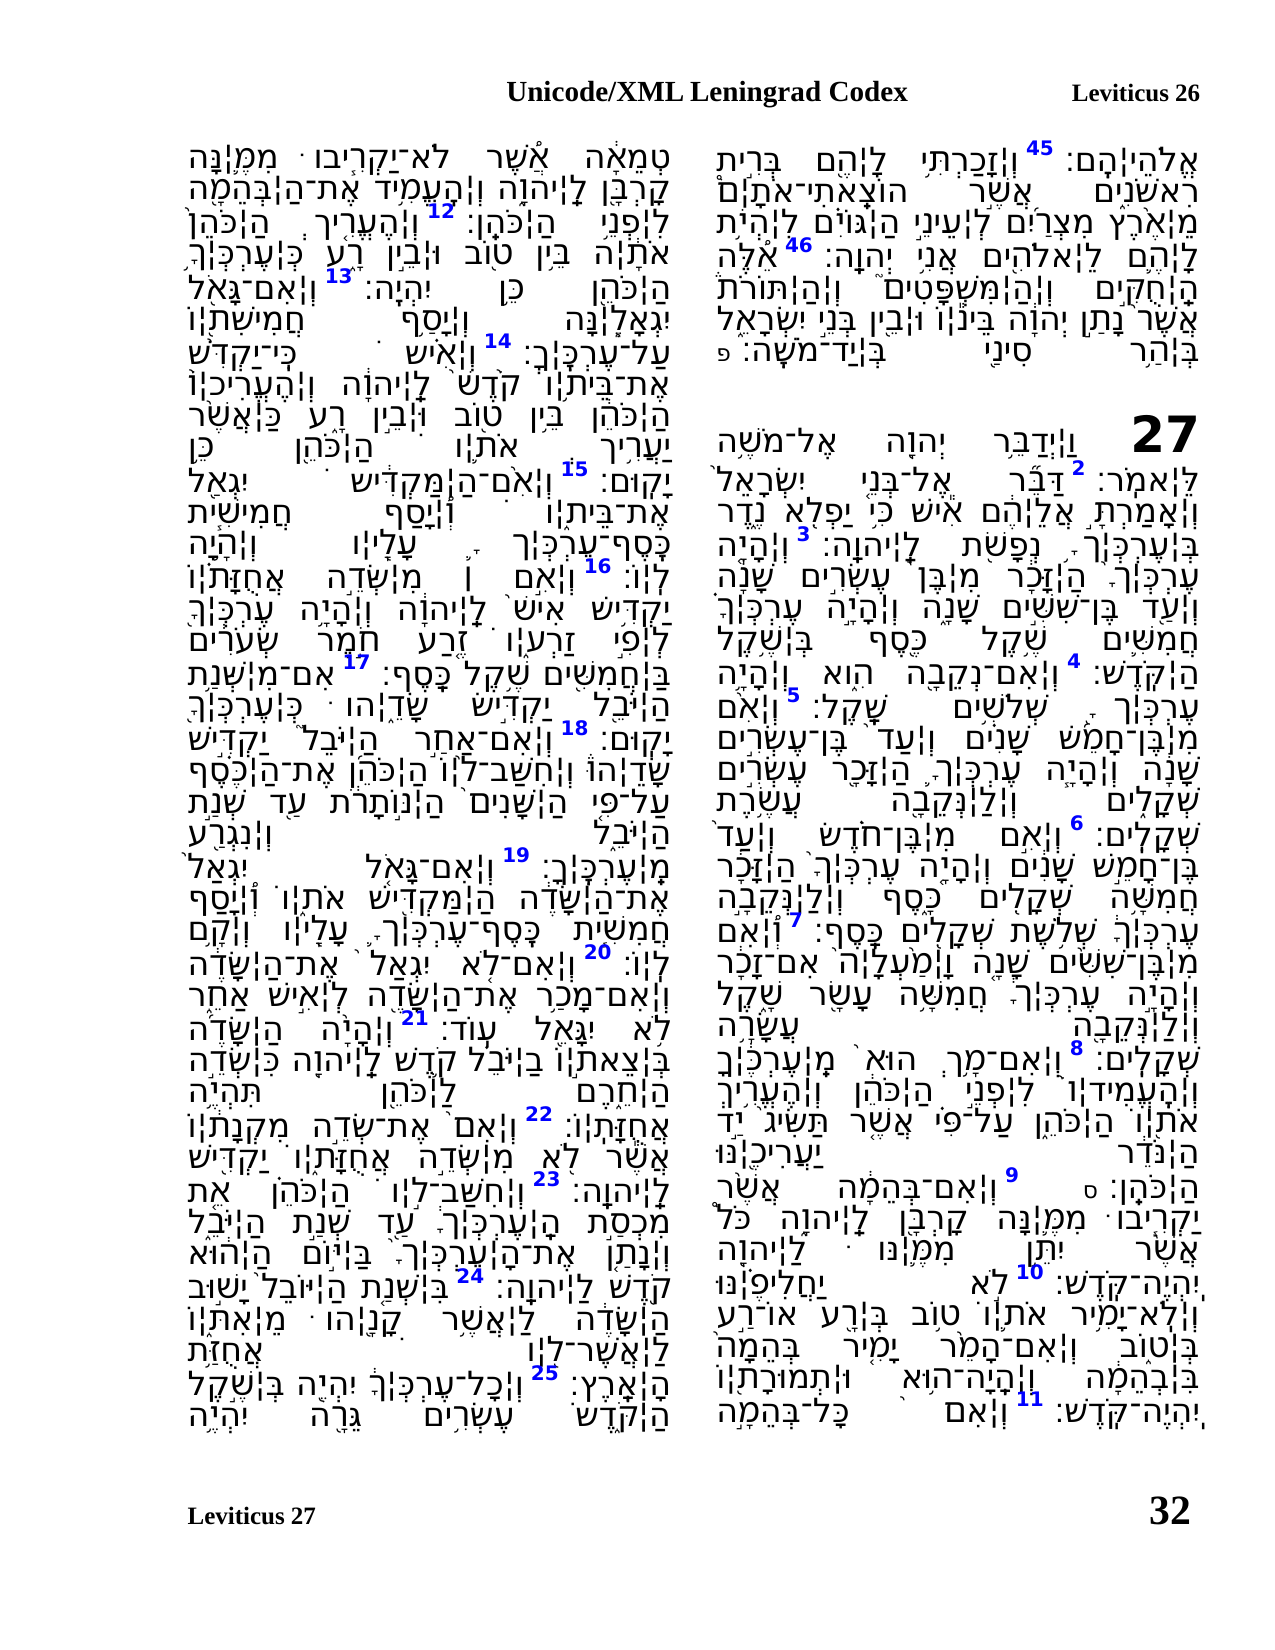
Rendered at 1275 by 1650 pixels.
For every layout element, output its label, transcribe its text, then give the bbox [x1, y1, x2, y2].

text 27 וַ¦יְדַבֵּ֥ר יְהוָ֖ה אֶל־מֹשֶׁ֥ה לֵּ¦אמֹֽר׃ 2 דַּבֵּ֞ר אֶל־בְּנֵ֤י יִשְׂרָאֵל֙ וְ¦אָמַרְתָּ֣ אֲלֵ¦הֶ֔ם אִ֕ישׁ כִּ֥י יַפְלִ֖א נֶ֑דֶר בְּ¦עֶרְכְּ¦ךָ֥ נְפָשֹׁ֖ת לַֽ¦יהוָֽה׃ 3 וְ¦הָיָ֤ה עֶרְכְּ¦ךָ֙ הַ¦זָּכָ֔ר מִ¦בֶּן֙ עֶשְׂרִ֣ים שָׁנָ֔ה וְ¦עַ֖ד בֶּן־שִׁשִּׁ֣ים שָׁנָ֑ה וְ¦הָיָ֣ה עֶרְכְּ¦ךָ֗ חֲמִשִּׁ֛ים שֶׁ֥קֶל כֶּ֖סֶף בְּ¦שֶׁ֥קֶל הַ¦קֹּֽדֶשׁ׃ 4 וְ¦אִם־נְקֵבָ֖ה הִ֑וא וְ¦הָיָ֥ה עֶרְכְּ¦ךָ֖ שְׁלֹשִׁ֥ים שָֽׁקֶל׃ 5 וְ¦אִ֨ם מִ¦בֶּן־חָמֵ֜שׁ שָׁנִ֗ים וְ¦עַד֙ בֶּן־עֶשְׂרִ֣ים שָׁנָ֔ה וְ¦הָיָ֧ה עֶרְכְּ¦ךָ֛ הַ¦זָּכָ֖ר עֶשְׂרִ֣ים שְׁקָלִ֑ים וְ¦לַ¦נְּקֵבָ֖ה עֲשֶׂ֥רֶת שְׁקָלִֽים׃ 6 וְ¦אִ֣ם מִ¦בֶּן־חֹ֗דֶשׁ וְ¦עַד֙ בֶּן־חָמֵ֣שׁ שָׁנִ֔ים וְ¦הָיָ֤ה עֶרְכְּ¦ךָ֙ הַ¦זָּכָ֔ר חֲמִשָּׁ֥ה שְׁקָלִ֖ים כָּ֑סֶף וְ¦לַ¦נְּקֵבָ֣ה עֶרְכְּ¦ךָ֔ שְׁלֹ֥שֶׁת שְׁקָלִ֖ים כָּֽסֶף׃ 7 וְ֠¦אִם מִ¦בֶּן־שִׁשִּׁ֨ים שָׁנָ֤ה וָ¦מַ֙עְלָ¦ה֙ אִם־זָכָ֔ר וְ¦הָיָ֣ה עֶרְכְּ¦ךָ֔ חֲמִשָּׁ֥ה עָשָׂ֖ר שָׁ֑קֶל וְ¦לַ¦נְּקֵבָ֖ה עֲשָׂרָ֥ה שְׁקָלִֽים׃ 8 וְ¦אִם־מָ֥ךְ הוּא֙ מֵֽ¦עֶרְכֶּ֔¦ךָ וְ¦הֶֽעֱמִיד¦וֹ֙ לִ¦פְנֵ֣י הַ¦כֹּהֵ֔ן וְ¦הֶעֱרִ֥יךְ אֹת֖¦וֹ הַ¦כֹּהֵ֑ן עַל־פִּ֗י אֲשֶׁ֤ר תַּשִּׂיג֙ יַ֣ד הַ¦נֹּדֵ֔ר יַעֲרִיכֶ֖¦נּוּ הַ¦כֹּהֵֽן׃ ס 9 וְ¦אִם־בְּהֵמָ֔ה אֲשֶׁ֨ר יַקְרִ֧יבוּ מִמֶּ֛¦נָּה קָרְבָּ֖ן לַֽ¦יהוָ֑ה כֹּל֩ אֲשֶׁ֨ר יִתֵּ֥ן מִמֶּ֛¦נּוּ לַ¦יהוָ֖ה יִֽהְיֶה־קֹּֽדֶשׁ׃ 10 לֹ֣א יַחֲלִיפֶ֗¦נּוּ וְ¦לֹֽא־יָמִ֥יר אֹת֛¦וֹ ט֥וֹב בְּ¦רָ֖ע אוֹ־רַ֣ע בְּ¦ט֑וֹב וְ¦אִם־הָמֵ֨ר יָמִ֤יר בְּהֵמָה֙ בִּ¦בְהֵמָ֔ה וְ¦הָֽיָה־ה֥וּא וּ¦תְמוּרָת֖¦וֹ יִֽהְיֶה־קֹּֽדֶשׁ׃ 11 וְ¦אִם֙ כָּל־בְּהֵמָ֣ה טְמֵאָ֔ה אֲ֠שֶׁר לֹא־יַקְרִ֧יבוּ מִמֶּ֛¦נָּה קָרְבָּ֖ן לַֽ¦יהוָ֑ה וְ¦הֶֽעֱמִ֥יד אֶת־הַ¦בְּהֵמָ֖ה לִ¦פְנֵ֥י הַ¦כֹּהֵֽן׃ 12 וְ¦הֶעֱרִ֤יךְ הַ¦כֹּהֵן֙ אֹתָ֔¦הּ בֵּ֥ין ט֖וֹב וּ¦בֵ֣ין רָ֑ע כְּ¦עֶרְכְּ¦ךָ֥ הַ¦כֹּהֵ֖ן כֵּ֥ן יִהְיֶֽה׃ 13 וְ¦אִם־גָּאֹ֖ל יִגְאָלֶ֑¦נָּה וְ¦יָסַ֥ף חֲמִישִׁת֖¦וֹ עַל־עֶרְכֶּֽ¦ךָ׃ 14 וְ¦אִ֗ישׁ כִּֽי־יַקְדִּ֨שׁ אֶת־בֵּית֥¦וֹ קֹ֙דֶשׁ֙ לַֽ¦יהוָ֔ה וְ¦הֶעֱרִיכ¦וֹ֙ הַ¦כֹּהֵ֔ן בֵּ֥ין ט֖וֹב וּ¦בֵ֣ין רָ֑ע כַּ¦אֲשֶׁ֨ר יַעֲרִ֥יךְ אֹת֛¦וֹ הַ¦כֹּהֵ֖ן כֵּ֥ן יָקֽוּם׃ 15 וְ¦אִ֨ם־הַ¦מַּקְדִּ֔ישׁ יִגְאַ֖ל אֶת־בֵּית֑¦וֹ וְ֠¦יָסַף חֲמִישִׁ֧ית כֶּֽסֶף־עֶרְכְּ¦ךָ֛ עָלָ֖י¦ו וְ¦הָ֥יָה לֽ¦וֹ׃ 16 וְ¦אִ֣ם ׀ מִ¦שְּׂדֵ֣ה אֲחֻזָּת֗¦וֹ יַקְדִּ֥ישׁ אִישׁ֙ לַֽ¦יהוָ֔ה וְ¦הָיָ֥ה עֶרְכְּ¦ךָ֖ לְ¦פִ֣י זַרְע֑¦וֹ זֶ֚רַע חֹ֣מֶר שְׂעֹרִ֔ים בַּ¦חֲמִשִּׁ֖ים שֶׁ֥קֶל כָּֽסֶף׃ 17 אִם־מִ¦שְּׁנַ֥ת הַ¦יֹּבֵ֖ל יַקְדִּ֣ישׁ שָׂדֵ֑¦הוּ כְּ¦עֶרְכְּ¦ךָ֖ יָקֽוּם׃ 18 וְ¦אִם־אַחַ֣ר הַ¦יֹּבֵל֮ יַקְדִּ֣ישׁ שָׂדֵ¦הוּ֒ וְ¦חִשַּׁב־ל֨¦וֹ הַ¦כֹּהֵ֜ן אֶת־הַ¦כֶּ֗סֶף עַל־פִּ֤י הַ¦שָּׁנִים֙ הַ¦נּ֣וֹתָרֹ֔ת עַ֖ד שְׁנַ֣ת הַ¦יֹּבֵ֑ל וְ¦נִגְרַ֖ע מֵֽ¦עֶרְכֶּֽ¦ךָ׃ 19 וְ¦אִם־גָּאֹ֤ל יִגְאַל֙ אֶת־הַ¦שָּׂדֶ֔ה הַ¦מַּקְדִּ֖ישׁ אֹת֑¦וֹ וְ֠¦יָסַף חֲמִשִׁ֧ית כֶּֽסֶף־עֶרְכְּ¦ךָ֛ עָלָ֖י¦ו וְ¦קָ֥ם לֽ¦וֹ׃ 20 וְ¦אִם־לֹ֤א יִגְאַל֙ אֶת־הַ¦שָּׂדֶ֔ה וְ¦אִם־מָכַ֥ר אֶת־הַ¦שָּׂדֶ֖ה לְ¦אִ֣ישׁ אַחֵ֑ר לֹ֥א יִגָּאֵ֖ל עֽוֹד׃ 21 וְ¦הָיָ֨ה הַ¦שָּׂדֶ֜ה בְּ¦צֵאת֣¦וֹ בַ¦יֹּבֵ֗ל קֹ֛דֶשׁ לַֽ¦יהוָ֖ה כִּ¦שְׂדֵ֣ה הַ¦חֵ֑רֶם לַ¦כֹּהֵ֖ן תִּהְיֶ֥ה אֲחֻזָּתֽ¦וֹ׃ 22 וְ¦אִם֙ אֶת־שְׂדֵ֣ה מִקְנָת֔¦וֹ אֲשֶׁ֕ר לֹ֖א מִ¦שְּׂדֵ֣ה אֲחֻזָּת֑¦וֹ יַקְדִּ֖ישׁ לַֽ¦יהוָֽה׃ 23 וְ¦חִשַּׁב־ל֣¦וֹ הַ¦כֹּהֵ֗ן אֵ֚ת מִכְסַ֣ת הָֽ¦עֶרְכְּ¦ךָ֔ עַ֖ד שְׁנַ֣ת הַ¦יֹּבֵ֑ל וְ¦נָתַ֤ן אֶת־הָ¦עֶרְכְּ¦ךָ֙ בַּ¦יּ֣וֹם הַ¦ה֔וּא קֹ֖דֶשׁ לַ¦יהוָֽה׃ 24 בִּ¦שְׁנַ֤ת הַ¦יּוֹבֵל֙ יָשׁ֣וּב הַ¦שָּׂדֶ֔ה לַ¦אֲשֶׁ֥ר קָנָ֖¦הוּ מֵ¦אִתּ֑¦וֹ לַ¦אֲשֶׁר־ל֖¦וֹ אֲחֻזַּ֥ת הָ¦אָֽרֶץ׃ 25 וְ¦כָל־עֶרְכְּ¦ךָ֔ יִהְיֶ֖ה בְּ¦שֶׁ֣קֶל הַ¦קֹּ֑דֶשׁ עֶשְׂרִ֥ים גֵּרָ֖ה יִהְיֶ֥ה הַ¦שָּֽׁקֶל׃ ס 26 אַךְ־בְּכ֞וֹר אֲשֶׁר־יְבֻכַּ֤ר לַֽ¦יהוָה֙ בִּ¦בְהֵמָ֔ה לֹֽא־יַקְדִּ֥ישׁ אִ֖ישׁ אֹת֑¦וֹ אִם־שׁ֣וֹר אִם־שֶׂ֔ה לַֽ¦יהוָ֖ה הֽוּא׃ 27 וְ¦אִ֨ם בַּ¦בְּהֵמָ֤ה הַ¦טְּמֵאָה֙ וּ¦פָדָ֣ה בְ¦עֶרְכֶּ֔¦ךָ וְ¦יָסַ֥ף חֲמִשִׁת֖¦וֹ עָלָ֑י¦ו וְ¦אִם־לֹ֥א יִגָּאֵ֖ל וְ¦נִמְכַּ֥ר בְּ¦עֶרְכֶּֽ¦ךָ׃ 28 אַךְ־כָּל־חֵ֡רֶם אֲשֶׁ֣ר יַחֲרִם֩ אִ֨ישׁ לַֽ¦יהוָ֜ה מִ¦כָּל־אֲשֶׁר־ל֗¦וֹ מֵ¦אָדָ֤ם וּ¦בְהֵמָה֙ וּ¦מִ¦שְּׂדֵ֣ה אֲחֻזָּת֔¦וֹ לֹ֥א יִמָּכֵ֖ר וְ¦לֹ֣א יִגָּאֵ֑ל כָּל־חֵ֕רֶם קֹֽדֶשׁ־קָֽדָשִׁ֥ים ה֖וּא לַ¦יהוָֽה׃ 29 כָּל־חֵ֗רֶם אֲשֶׁ֧ר יָחֳרַ֛ם מִן־הָ¦אָדָ֖ם לֹ֣א יִפָּדֶ֑ה מ֖וֹת יוּמָֽת׃ 30 וְ¦כָל־מַעְשַׂ֨ר הָ¦אָ֜רֶץ מִ¦זֶּ֤רַע הָ¦אָ֙רֶץ֙ מִ¦פְּרִ֣י הָ¦עֵ֔ץ לַ¦יהוָ֖ה ה֑וּא קֹ֖דֶשׁ לַֽ¦יהוָֽה׃ 31 וְ¦אִם־גָּאֹ֥ל יִגְאַ֛ל אִ֖ישׁ מִ¦מַּֽעַשְׂר֑¦וֹ חֲמִשִׁית֖¦וֹ יֹסֵ֥ף עָלָֽי¦ו׃ 32 וְ¦כָל־מַעְשַׂ֤ר בָּקָר֙ וָ¦צֹ֔אן כֹּ֥ל אֲשֶׁר־יַעֲבֹ֖ר תַּ֣חַת הַ¦שָּׁ֑בֶט הָֽ¦עֲשִׂירִ֕י יִֽהְיֶה־קֹּ֖דֶשׁ לַֽ¦יהוָֽה׃ 33 לֹ֧א יְבַקֵּ֛ר בֵּֽין־ט֥וֹב לָ¦רַ֖ע וְ¦לֹ֣א יְמִירֶ֑¦נּוּ וְ¦אִם־הָמֵ֣ר יְמִירֶ֔¦נּוּ וְ¦הָֽיָה־ה֧וּא וּ¦תְמוּרָת֛¦וֹ יִֽהְיֶה־קֹ֖דֶשׁ לֹ֥א יִגָּאֵֽל׃ 34 אֵ֣לֶּה הַ¦מִּצְוֺ֗ת אֲשֶׁ֨ר צִוָּ֧ה יְהוָ֛ה אֶת־מֹשֶׁ֖ה אֶל־בְּנֵ֣י יִשְׂרָאֵ֑ל בְּ¦הַ֖ר סִינָֽי׃ [716, 406, 1200, 1430]
text 27 וַ¦יְדַבֵּ֥ר יְהוָ֖ה אֶל־מֹשֶׁ֥ה לֵּ¦אמֹֽר׃ 2 דַּבֵּ֞ר אֶל־בְּנֵ֤י יִשְׂרָאֵל֙ וְ¦אָמַרְתָּ֣ אֲלֵ¦הֶ֔ם אִ֕ישׁ כִּ֥י יַפְלִ֖א נֶ֑דֶר בְּ¦עֶרְכְּ¦ךָ֥ נְפָשֹׁ֖ת לַֽ¦יהוָֽה׃ 3 וְ¦הָיָ֤ה עֶרְכְּ¦ךָ֙ הַ¦זָּכָ֔ר מִ¦בֶּן֙ עֶשְׂרִ֣ים שָׁנָ֔ה וְ¦עַ֖ד בֶּן־שִׁשִּׁ֣ים שָׁנָ֑ה וְ¦הָיָ֣ה עֶרְכְּ¦ךָ֗ חֲמִשִּׁ֛ים שֶׁ֥קֶל כֶּ֖סֶף בְּ¦שֶׁ֥קֶל הַ¦קֹּֽדֶשׁ׃ 4 וְ¦אִם־נְקֵבָ֖ה הִ֑וא וְ¦הָיָ֥ה עֶרְכְּ¦ךָ֖ שְׁלֹשִׁ֥ים שָֽׁקֶל׃ 5 וְ¦אִ֨ם מִ¦בֶּן־חָמֵ֜שׁ שָׁנִ֗ים וְ¦עַד֙ בֶּן־עֶשְׂרִ֣ים שָׁנָ֔ה וְ¦הָיָ֧ה עֶרְכְּ¦ךָ֛ הַ¦זָּכָ֖ר עֶשְׂרִ֣ים שְׁקָלִ֑ים וְ¦לַ¦נְּקֵבָ֖ה עֲשֶׂ֥רֶת שְׁקָלִֽים׃ 6 וְ¦אִ֣ם מִ¦בֶּן־חֹ֗דֶשׁ וְ¦עַד֙ בֶּן־חָמֵ֣שׁ שָׁנִ֔ים וְ¦הָיָ֤ה עֶרְכְּ¦ךָ֙ הַ¦זָּכָ֔ר חֲמִשָּׁ֥ה שְׁקָלִ֖ים כָּ֑סֶף וְ¦לַ¦נְּקֵבָ֣ה עֶרְכְּ¦ךָ֔ שְׁלֹ֥שֶׁת שְׁקָלִ֖ים כָּֽסֶף׃ 7 וְ֠¦אִם מִ¦בֶּן־שִׁשִּׁ֨ים שָׁנָ֤ה וָ¦מַ֙עְלָ¦ה֙ אִם־זָכָ֔ר וְ¦הָיָ֣ה עֶרְכְּ¦ךָ֔ חֲמִשָּׁ֥ה עָשָׂ֖ר שָׁ֑קֶל וְ¦לַ¦נְּקֵבָ֖ה עֲשָׂרָ֥ה שְׁקָלִֽים׃ 8 וְ¦אִם־מָ֥ךְ הוּא֙ מֵֽ¦עֶרְכֶּ֔¦ךָ וְ¦הֶֽעֱמִיד¦וֹ֙ לִ¦פְנֵ֣י הַ¦כֹּהֵ֔ן וְ¦הֶעֱרִ֥יךְ אֹת֖¦וֹ הַ¦כֹּהֵ֑ן עַל־פִּ֗י אֲשֶׁ֤ר תַּשִּׂיג֙ יַ֣ד הַ¦נֹּדֵ֔ר יַעֲרִיכֶ֖¦נּוּ הַ¦כֹּהֵֽן׃ ס 9 וְ¦אִם־בְּהֵמָ֔ה אֲשֶׁ֨ר יַקְרִ֧יבוּ מִמֶּ֛¦נָּה קָרְבָּ֖ן לַֽ¦יהוָ֑ה כֹּל֩ אֲשֶׁ֨ר יִתֵּ֥ן מִמֶּ֛¦נּוּ לַ¦יהוָ֖ה יִֽהְיֶה־קֹּֽדֶשׁ׃ 10 לֹ֣א יַחֲלִיפֶ֗¦נּוּ וְ¦לֹֽא־יָמִ֥יר אֹת֛¦וֹ ט֥וֹב בְּ¦רָ֖ע אוֹ־רַ֣ע בְּ¦ט֑וֹב וְ¦אִם־הָמֵ֨ר יָמִ֤יר בְּהֵמָה֙ בִּ¦בְהֵמָ֔ה וְ¦הָֽיָה־ה֥וּא וּ¦תְמוּרָת֖¦וֹ יִֽהְיֶה־קֹּֽדֶשׁ׃ 11 וְ¦אִם֙ כָּל־בְּהֵמָ֣ה טְמֵאָ֔ה אֲ֠שֶׁר לֹא־יַקְרִ֧יבוּ מִמֶּ֛¦נָּה קָרְבָּ֖ן לַֽ¦יהוָ֑ה וְ¦הֶֽעֱמִ֥יד אֶת־הַ¦בְּהֵמָ֖ה לִ¦פְנֵ֥י הַ¦כֹּהֵֽן׃ 12 וְ¦הֶעֱרִ֤יךְ הַ¦כֹּהֵן֙ אֹתָ֔¦הּ בֵּ֥ין ט֖וֹב וּ¦בֵ֣ין רָ֑ע כְּ¦עֶרְכְּ¦ךָ֥ הַ¦כֹּהֵ֖ן כֵּ֥ן יִהְיֶֽה׃ 13 וְ¦אִם־גָּאֹ֖ל יִגְאָלֶ֑¦נָּה וְ¦יָסַ֥ף חֲמִישִׁת֖¦וֹ עַל־עֶרְכֶּֽ¦ךָ׃ 14 וְ¦אִ֗ישׁ כִּֽי־יַקְדִּ֨שׁ אֶת־בֵּית֥¦וֹ קֹ֙דֶשׁ֙ לַֽ¦יהוָ֔ה וְ¦הֶעֱרִיכ¦וֹ֙ הַ¦כֹּהֵ֔ן בֵּ֥ין ט֖וֹב וּ¦בֵ֣ין רָ֑ע כַּ¦אֲשֶׁ֨ר יַעֲרִ֥יךְ אֹת֛¦וֹ הַ¦כֹּהֵ֖ן כֵּ֥ן יָקֽוּם׃ 15 וְ¦אִ֨ם־הַ¦מַּקְדִּ֔ישׁ יִגְאַ֖ל אֶת־בֵּית֑¦וֹ וְ֠¦יָסַף חֲמִישִׁ֧ית כֶּֽסֶף־עֶרְכְּ¦ךָ֛ עָלָ֖י¦ו וְ¦הָ֥יָה לֽ¦וֹ׃ 16 וְ¦אִ֣ם ׀ מִ¦שְּׂדֵ֣ה אֲחֻזָּת֗¦וֹ יַקְדִּ֥ישׁ אִישׁ֙ לַֽ¦יהוָ֔ה וְ¦הָיָ֥ה עֶרְכְּ¦ךָ֖ לְ¦פִ֣י זַרְע֑¦וֹ זֶ֚רַע חֹ֣מֶר שְׂעֹרִ֔ים בַּ¦חֲמִשִּׁ֖ים שֶׁ֥קֶל כָּֽסֶף׃ 17 אִם־מִ¦שְּׁנַ֥ת הַ¦יֹּבֵ֖ל יַקְדִּ֣ישׁ שָׂדֵ֑¦הוּ כְּ¦עֶרְכְּ¦ךָ֖ יָקֽוּם׃ 18 וְ¦אִם־אַחַ֣ר הַ¦יֹּבֵל֮ יַקְדִּ֣ישׁ שָׂדֵ¦הוּ֒ וְ¦חִשַּׁב־ל֨¦וֹ הַ¦כֹּהֵ֜ן אֶת־הַ¦כֶּ֗סֶף עַל־פִּ֤י הַ¦שָּׁנִים֙ הַ¦נּ֣וֹתָרֹ֔ת עַ֖ד שְׁנַ֣ת הַ¦יֹּבֵ֑ל וְ¦נִגְרַ֖ע מֵֽ¦עֶרְכֶּֽ¦ךָ׃ 19 וְ¦אִם־גָּאֹ֤ל יִגְאַל֙ אֶת־הַ¦שָּׂדֶ֔ה הַ¦מַּקְדִּ֖ישׁ אֹת֑¦וֹ וְ֠¦יָסַף חֲמִשִׁ֧ית כֶּֽסֶף־עֶרְכְּ¦ךָ֛ עָלָ֖י¦ו וְ¦קָ֥ם לֽ¦וֹ׃ 20 וְ¦אִם־לֹ֤א יִגְאַל֙ אֶת־הַ¦שָּׂדֶ֔ה וְ¦אִם־מָכַ֥ר אֶת־הַ¦שָּׂדֶ֖ה לְ¦אִ֣ישׁ אַחֵ֑ר לֹ֥א יִגָּאֵ֖ל עֽוֹד׃ 21 וְ¦הָיָ֨ה הַ¦שָּׂדֶ֜ה בְּ¦צֵאת֣¦וֹ בַ¦יֹּבֵ֗ל קֹ֛דֶשׁ לַֽ¦יהוָ֖ה כִּ¦שְׂדֵ֣ה הַ¦חֵ֑רֶם לַ¦כֹּהֵ֖ן תִּהְיֶ֥ה אֲחֻזָּתֽ¦וֹ׃ 22 וְ¦אִם֙ אֶת־שְׂדֵ֣ה מִקְנָת֔¦וֹ אֲשֶׁ֕ר לֹ֖א מִ¦שְּׂדֵ֣ה אֲחֻזָּת֑¦וֹ יַקְדִּ֖ישׁ לַֽ¦יהוָֽה׃ 23 וְ¦חִשַּׁב־ל֣¦וֹ הַ¦כֹּהֵ֗ן אֵ֚ת מִכְסַ֣ת הָֽ¦עֶרְכְּ¦ךָ֔ עַ֖ד שְׁנַ֣ת הַ¦יֹּבֵ֑ל וְ¦נָתַ֤ן אֶת־הָ¦עֶרְכְּ¦ךָ֙ בַּ¦יּ֣וֹם הַ¦ה֔וּא קֹ֖דֶשׁ לַ¦יהוָֽה׃ 24 בִּ¦שְׁנַ֤ת הַ¦יּוֹבֵל֙ יָשׁ֣וּב הַ¦שָּׂדֶ֔ה לַ¦אֲשֶׁ֥ר קָנָ֖¦הוּ מֵ¦אִתּ֑¦וֹ לַ¦אֲשֶׁר־ל֖¦וֹ אֲחֻזַּ֥ת הָ¦אָֽרֶץ׃ 25 וְ¦כָל־עֶרְכְּ¦ךָ֔ יִהְיֶ֖ה בְּ¦שֶׁ֣קֶל הַ¦קֹּ֑דֶשׁ עֶשְׂרִ֥ים גֵּרָ֖ה יִהְיֶ֥ה הַ¦שָּֽׁקֶל׃ ס 26 אַךְ־בְּכ֞וֹר אֲשֶׁר־יְבֻכַּ֤ר לַֽ¦יהוָה֙ בִּ¦בְהֵמָ֔ה לֹֽא־יַקְדִּ֥ישׁ אִ֖ישׁ אֹת֑¦וֹ אִם־שׁ֣וֹר אִם־שֶׂ֔ה לַֽ¦יהוָ֖ה הֽוּא׃ 27 וְ¦אִ֨ם בַּ¦בְּהֵמָ֤ה הַ¦טְּמֵאָה֙ וּ¦פָדָ֣ה בְ¦עֶרְכֶּ֔¦ךָ וְ¦יָסַ֥ף חֲמִשִׁת֖¦וֹ עָלָ֑י¦ו וְ¦אִם־לֹ֥א יִגָּאֵ֖ל וְ¦נִמְכַּ֥ר בְּ¦עֶרְכֶּֽ¦ךָ׃ 28 אַךְ־כָּל־חֵ֡רֶם אֲשֶׁ֣ר יַחֲרִם֩ אִ֨ישׁ לַֽ¦יהוָ֜ה מִ¦כָּל־אֲשֶׁר־ל֗¦וֹ מֵ¦אָדָ֤ם וּ¦בְהֵמָה֙ וּ¦מִ¦שְּׂדֵ֣ה אֲחֻזָּת֔¦וֹ לֹ֥א יִמָּכֵ֖ר וְ¦לֹ֣א יִגָּאֵ֑ל כָּל־חֵ֕רֶם קֹֽדֶשׁ־קָֽדָשִׁ֥ים ה֖וּא לַ¦יהוָֽה׃ 29 כָּל־חֵ֗רֶם אֲשֶׁ֧ר יָחֳרַ֛ם מִן־הָ¦אָדָ֖ם לֹ֣א יִפָּדֶ֑ה מ֖וֹת יוּמָֽת׃ 30 וְ¦כָל־מַעְשַׂ֨ר הָ¦אָ֜רֶץ מִ¦זֶּ֤רַע הָ¦אָ֙רֶץ֙ מִ¦פְּרִ֣י הָ¦עֵ֔ץ לַ¦יהוָ֖ה ה֑וּא קֹ֖דֶשׁ לַֽ¦יהוָֽה׃ 31 וְ¦אִם־גָּאֹ֥ל יִגְאַ֛ל אִ֖ישׁ מִ¦מַּֽעַשְׂר֑¦וֹ חֲמִשִׁית֖¦וֹ יֹסֵ֥ף עָלָֽי¦ו׃ 32 וְ¦כָל־מַעְשַׂ֤ר בָּקָר֙ וָ¦צֹ֔אן כֹּ֥ל אֲשֶׁר־יַעֲבֹ֖ר תַּ֣חַת הַ¦שָּׁ֑בֶט הָֽ¦עֲשִׂירִ֕י יִֽהְיֶה־קֹּ֖דֶשׁ לַֽ¦יהוָֽה׃ 33 לֹ֧א יְבַקֵּ֛ר בֵּֽין־ט֥וֹב לָ¦רַ֖ע וְ¦לֹ֣א יְמִירֶ֑¦נּוּ וְ¦אִם־הָמֵ֣ר יְמִירֶ֔¦נּוּ וְ¦הָֽיָה־ה֧וּא וּ¦תְמוּרָת֛¦וֹ יִֽהְיֶה־קֹ֖דֶשׁ לֹ֥א יִגָּאֵֽל׃ 34 אֵ֣לֶּה הַ¦מִּצְוֺ֗ת אֲשֶׁ֨ר צִוָּ֧ה יְהוָ֛ה אֶת־מֹשֶׁ֖ה אֶל־בְּנֵ֣י יִשְׂרָאֵ֑ל בְּ¦הַ֖ר סִינָֽי׃ [187, 137, 671, 1434]
